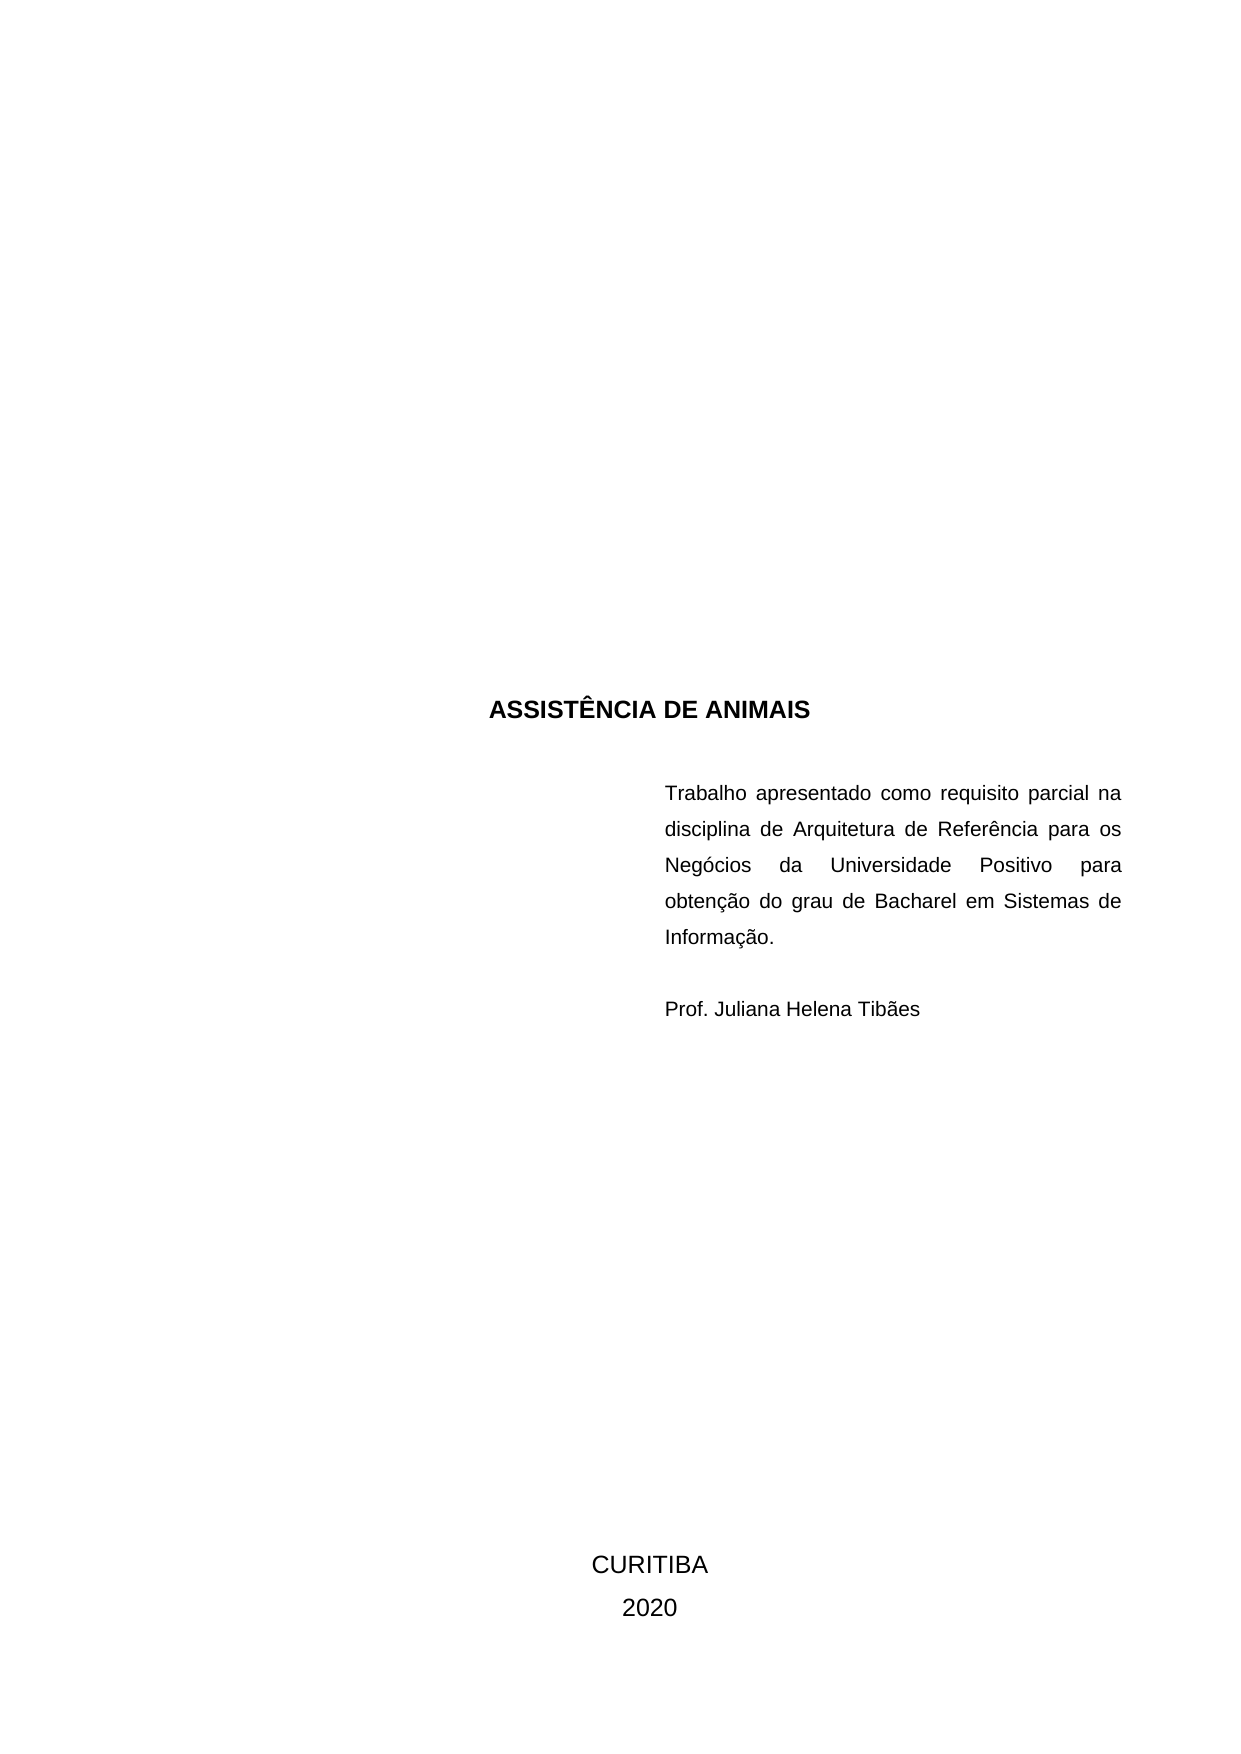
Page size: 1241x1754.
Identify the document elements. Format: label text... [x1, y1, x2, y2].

text Prof. Juliana Helena Tibães [664, 997, 1122, 1021]
text Trabalho apresentado como requisito parcial na disciplina de Arquitetura de Referência para os Negócios da Universidade Positivo para obtenção do grau de Bacharel em Sistemas de Informação. [664, 781, 1122, 949]
text CURITIBA [177, 1550, 1122, 1579]
text ASSISTÊNCIA DE ANIMAIS [177, 695, 1122, 723]
text 2020 [177, 1593, 1122, 1622]
